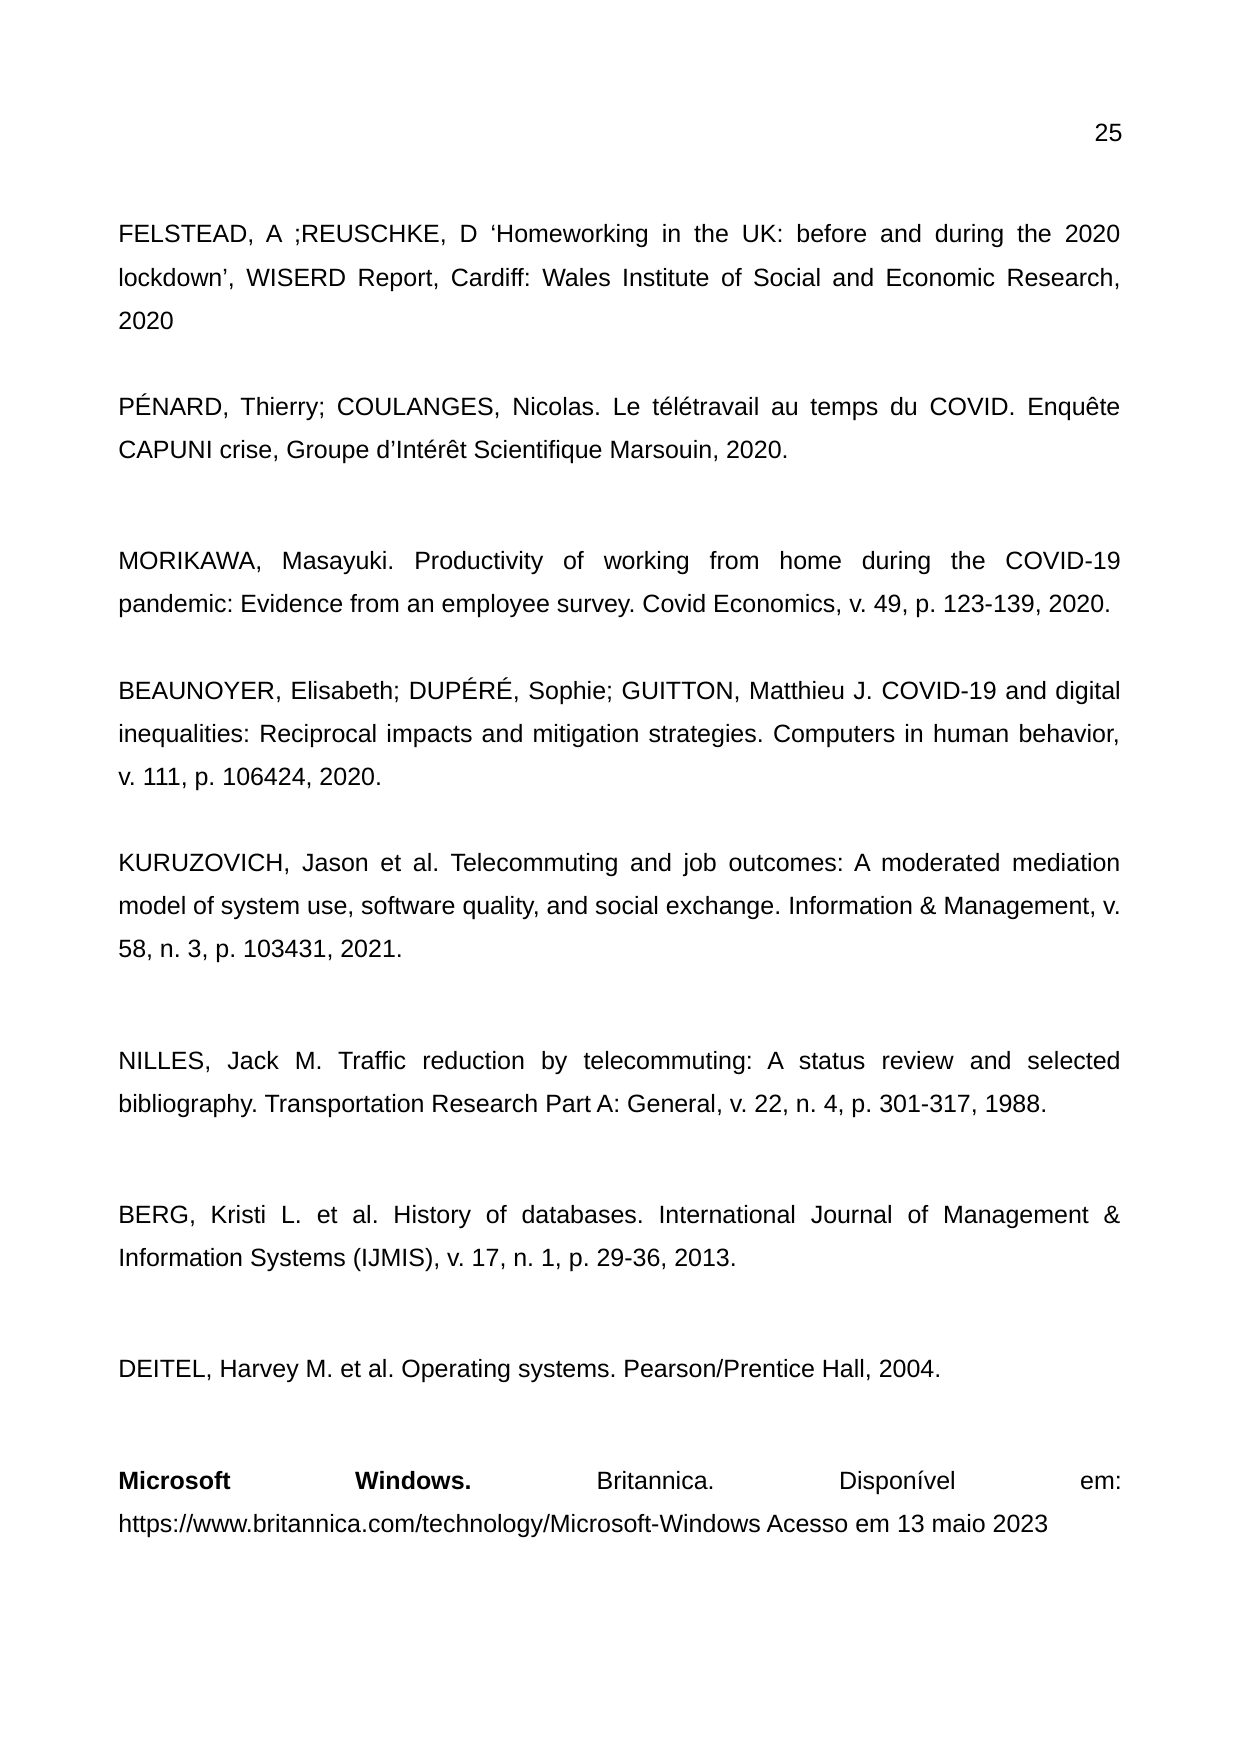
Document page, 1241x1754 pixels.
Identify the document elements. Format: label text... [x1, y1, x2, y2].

text KURUZOVICH, Jason et al. Telecommuting and job outcomes: A moderated mediation model of system use, software quality, and social exchange. Information & Management, v. 58, n. 3, p. 103431, 2021. [118, 848, 1122, 963]
text DEITEL, Harvey M. et al. Operating systems. Pearson/Prentice Hall, 2004. [118, 1354, 1122, 1383]
text BEAUNOYER, Elisabeth; DUPÉRÉ, Sophie; GUITTON, Matthieu J. COVID-19 and digital inequalities: Reciprocal impacts and mitigation strategies. Computers in human behavior, v. 111, p. 106424, 2020. [118, 676, 1122, 791]
text PÉNARD, Thierry; COULANGES, Nicolas. Le télétravail au temps du COVID. Enquête CAPUNI crise, Groupe d’Intérêt Scientifique Marsouin, 2020. [118, 392, 1122, 464]
text Microsoft Windows. Britannica. Disponível em: https://www.britannica.com/technology/Microsoft-Windows Acesso em 13 maio 2023 [118, 1466, 1122, 1538]
text MORIKAWA, Masayuki. Productivity of working from home during the COVID-19 pandemic: Evidence from an employee survey. Covid Economics, v. 49, p. 123-139, 2020. [118, 546, 1122, 618]
text FELSTEAD, A ;REUSCHKE, D ‘Homeworking in the UK: before and during the 2020 lockdown’, WISERD Report, Cardiff: Wales Institute of Social and Economic Research, 2020 [118, 219, 1122, 334]
text BERG, Kristi L. et al. History of databases. International Journal of Management & Information Systems (IJMIS), v. 17, n. 1, p. 29-36, 2013. [118, 1200, 1122, 1272]
text NILLES, Jack M. Traffic reduction by telecommuting: A status review and selected bibliography. Transportation Research Part A: General, v. 22, n. 4, p. 301-317, 1988. [118, 1046, 1122, 1118]
